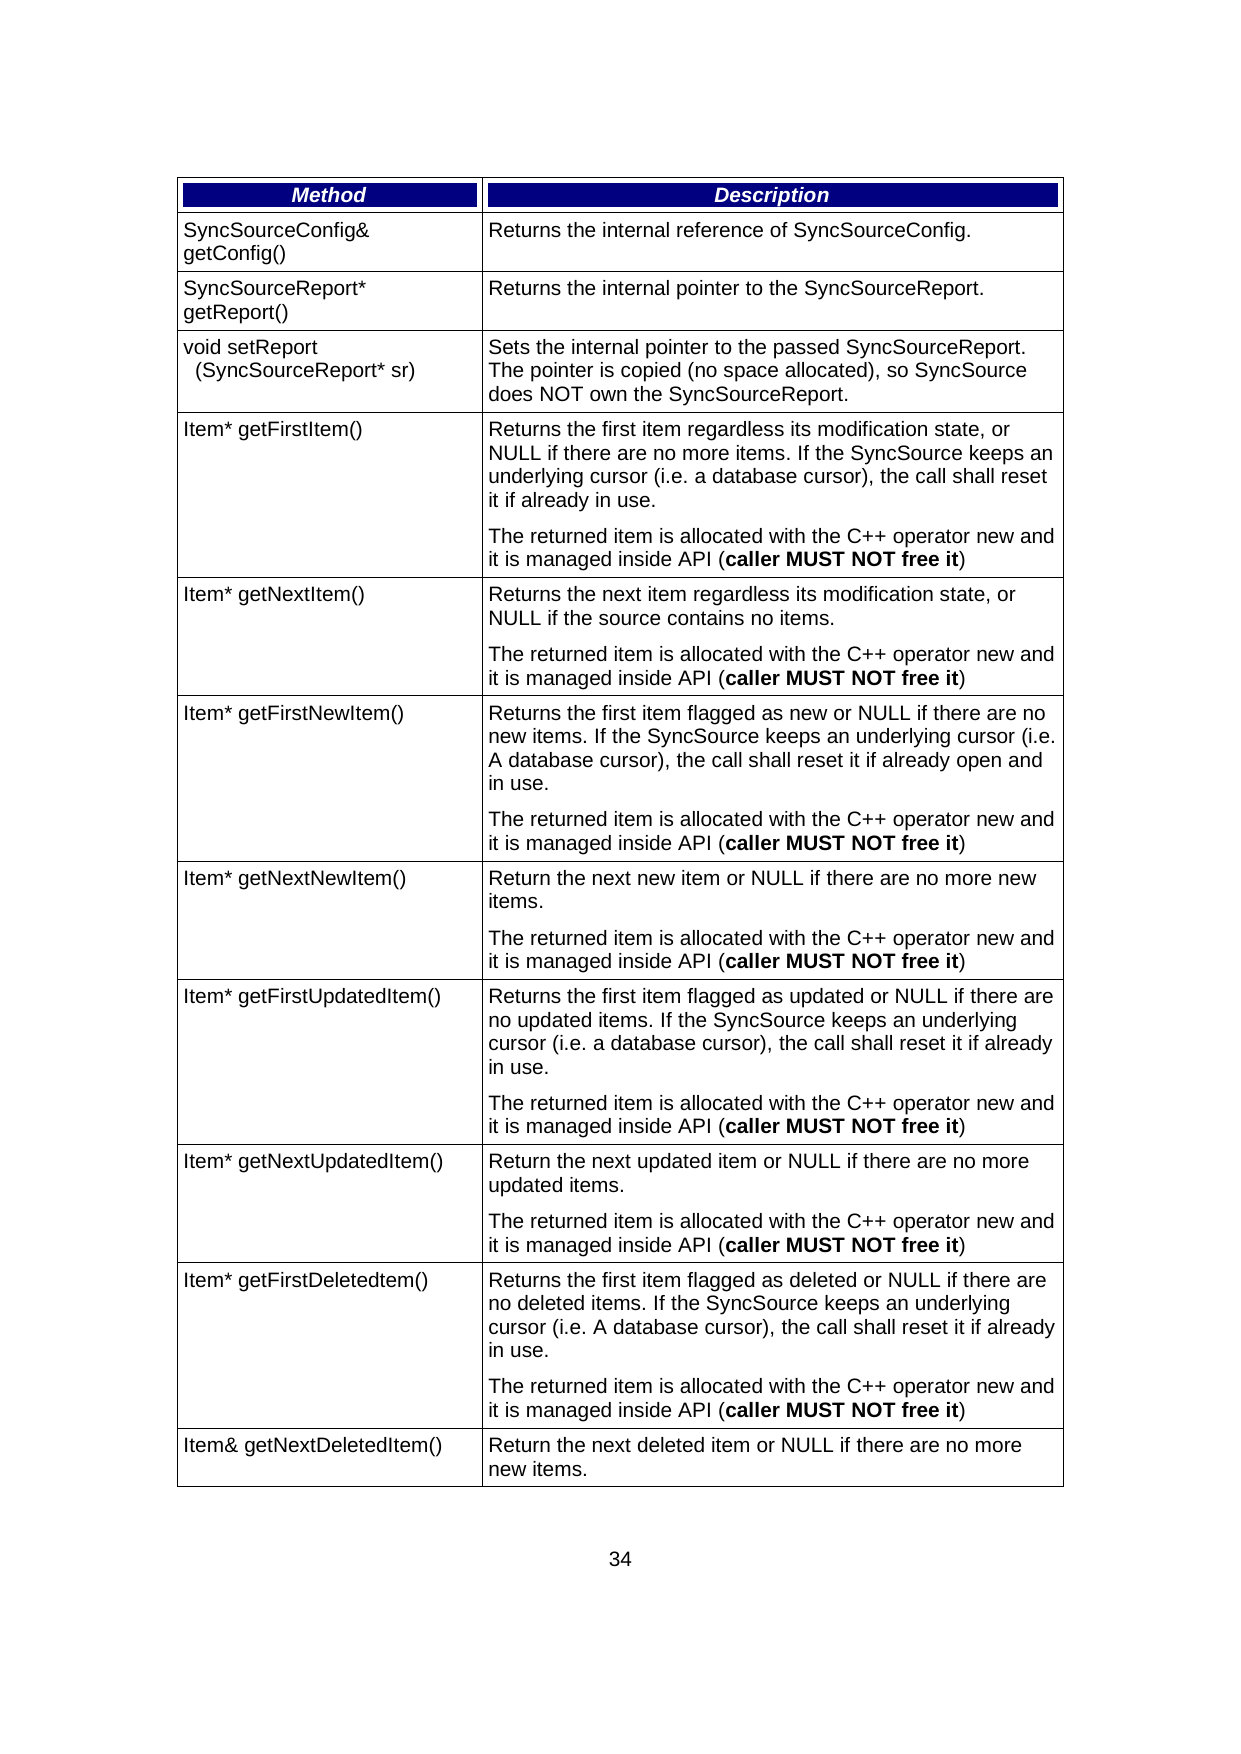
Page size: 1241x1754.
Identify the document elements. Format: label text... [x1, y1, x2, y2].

table_cell Returns the internal reference of SyncSourceConfig. [483, 213, 1063, 271]
table_cell SyncSourceReport* getReport() [178, 272, 482, 330]
table_cell Item* getNextUpdatedItem() [178, 1145, 482, 1262]
table_cell Item& getNextDeletedItem() [178, 1429, 482, 1486]
table_cell Returns the first item flagged as updated or NULL if there are no updated items. If the SyncSource keeps an underlying cursor (i.e. a database cursor), the call shall reset it if already in use. The returned item is allocated with the C++ operator new and it is managed inside API (caller MUST NOT free it) [483, 980, 1063, 1144]
table_header Description [483, 178, 1063, 212]
table_header Method [178, 178, 482, 212]
table_cell Item* getFirstItem() [178, 413, 482, 577]
table_cell Item* getFirstDeletedtem() [178, 1263, 482, 1428]
table_cell Item* getFirstUpdatedItem() [178, 980, 482, 1144]
table_cell Item* getNextNewItem() [178, 862, 482, 979]
table_cell Item* getFirstNewItem() [178, 696, 482, 861]
table_cell Return the next updated item or NULL if there are no more updated items. The returned item is allocated with the C++ operator new and it is managed inside API (caller MUST NOT free it) [483, 1145, 1063, 1262]
table_cell Returns the next item regardless its modification state, or NULL if the source contains no items. The returned item is allocated with the C++ operator new and it is managed inside API (caller MUST NOT free it) [483, 578, 1063, 695]
table_cell SyncSourceConfig& getConfig() [178, 213, 482, 271]
table_cell Return the next new item or NULL if there are no more new items. The returned item is allocated with the C++ operator new and it is managed inside API (caller MUST NOT free it) [483, 862, 1063, 979]
table_cell Returns the first item flagged as new or NULL if there are no new items. If the SyncSource keeps an underlying cursor (i.e. A database cursor), the call shall reset it if already open and in use. The returned item is allocated with the C++ operator new and it is managed inside API (caller MUST NOT free it) [483, 696, 1063, 861]
table_cell Returns the first item regardless its modification state, or NULL if there are no more items. If the SyncSource keeps an underlying cursor (i.e. a database cursor), the call shall reset it if already in use. The returned item is allocated with the C++ operator new and it is managed inside API (caller MUST NOT free it) [483, 413, 1063, 577]
table_cell void setReport (SyncSourceReport* sr) [178, 331, 482, 412]
table_cell Sets the internal pointer to the passed SyncSourceReport. The pointer is copied (no space allocated), so SyncSource does NOT own the SyncSourceReport. [483, 331, 1063, 412]
table_cell Returns the first item flagged as deleted or NULL if there are no deleted items. If the SyncSource keeps an underlying cursor (i.e. A database cursor), the call shall reset it if already in use. The returned item is allocated with the C++ operator new and it is managed inside API (caller MUST NOT free it) [483, 1263, 1063, 1428]
table_cell Returns the internal pointer to the SyncSourceReport. [483, 272, 1063, 330]
table_cell Item* getNextItem() [178, 578, 482, 695]
table_cell Return the next deleted item or NULL if there are no more new items. [483, 1429, 1063, 1486]
